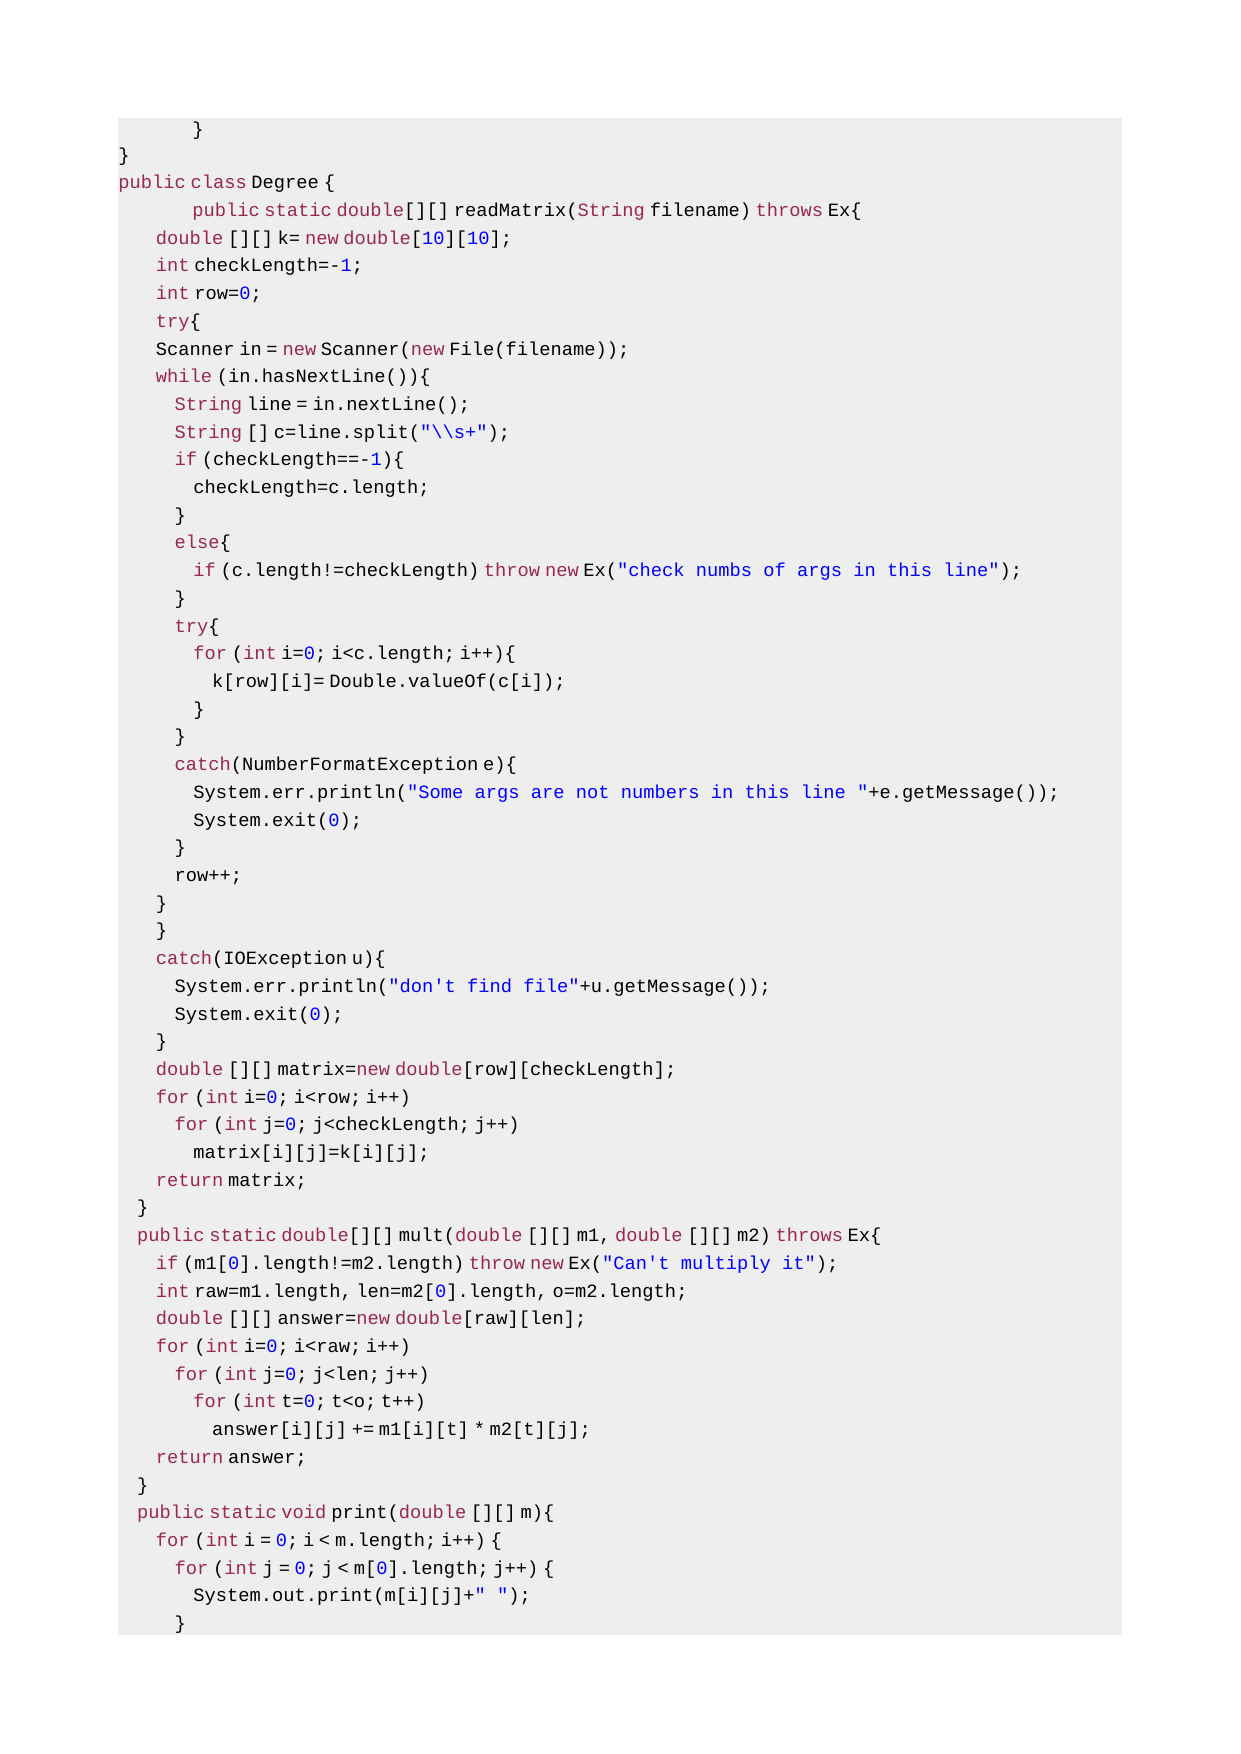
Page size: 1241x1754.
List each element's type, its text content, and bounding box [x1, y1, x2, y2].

text try{ [118, 310, 1122, 333]
text for (int j=0; j<checkLength; j++) [118, 1113, 1122, 1136]
text int raw=m1.length, len=m2[0].length, o=m2.length; [118, 1279, 1122, 1303]
text if (checkLength==-1){ [118, 448, 1122, 471]
text System.out.print(m[i][j]+" "); [118, 1584, 1122, 1607]
text public static double[][] readMatrix(String filename) throws Ex{ [118, 199, 1122, 222]
text double [][] matrix=new double[row][checkLength]; [118, 1058, 1122, 1081]
text System.exit(0); [118, 1002, 1122, 1026]
text Scanner in = new Scanner(new File(filename)); [118, 337, 1122, 361]
text for (int t=0; t<o; t++) [118, 1390, 1122, 1413]
text } [118, 587, 1122, 610]
text } [118, 698, 1122, 721]
text for (int j = 0; j < m[0].length; j++) { [118, 1557, 1122, 1580]
text } [118, 146, 1122, 167]
text return matrix; [118, 1169, 1122, 1192]
text for (int j=0; j<len; j++) [118, 1363, 1122, 1386]
text if (m1[0].length!=m2.length) throw new Ex("Can't multiply it"); [118, 1252, 1122, 1275]
text } [118, 504, 1122, 527]
text for (int i=0; i<c.length; i++){ [118, 642, 1122, 665]
text public class Degree { [118, 171, 1122, 194]
text System.err.println("Some args are not numbers in this line "+e.getMessage()); [118, 781, 1122, 804]
text while (in.hasNextLine()){ [118, 365, 1122, 388]
text catch(NumberFormatException e){ [118, 753, 1122, 776]
text catch(IOException u){ [118, 947, 1122, 970]
text } [118, 1030, 1122, 1053]
text String [] c=line.split("\\s+"); [118, 421, 1122, 444]
text } [118, 1473, 1122, 1497]
text } [118, 836, 1122, 859]
text for (int i=0; i<raw; i++) [118, 1335, 1122, 1358]
text else{ [118, 531, 1122, 554]
text double [][] answer=new double[raw][len]; [118, 1307, 1122, 1330]
text int row=0; [118, 282, 1122, 305]
text } [118, 1612, 1122, 1635]
text for (int i=0; i<row; i++) [118, 1086, 1122, 1109]
text String line = in.nextLine(); [118, 393, 1122, 416]
text public static void print(double [][] m){ [118, 1501, 1122, 1524]
text public static double[][] mult(double [][] m1, double [][] m2) throws Ex{ [118, 1224, 1122, 1247]
text matrix[i][j]=k[i][j]; [118, 1141, 1122, 1164]
text System.err.println("don't find file"+u.getMessage()); [118, 975, 1122, 998]
text } [118, 919, 1122, 942]
text } [118, 892, 1122, 915]
text k[row][i]= Double.valueOf(c[i]); [118, 670, 1122, 693]
text row++; [118, 864, 1122, 887]
text checkLength=c.length; [118, 476, 1122, 499]
text } [118, 1196, 1122, 1219]
text System.exit(0); [118, 808, 1122, 832]
text if (c.length!=checkLength) throw new Ex("check numbs of args in this line"); [118, 559, 1122, 582]
text return answer; [118, 1446, 1122, 1469]
text answer[i][j] += m1[i][t] * m2[t][j]; [118, 1418, 1122, 1441]
text } [118, 725, 1122, 748]
text double [][] k= new double[10][10]; [118, 227, 1122, 250]
text for (int i = 0; i < m.length; i++) { [118, 1529, 1122, 1552]
text try{ [118, 614, 1122, 638]
text } [118, 118, 1122, 141]
text int checkLength=-1; [118, 254, 1122, 277]
